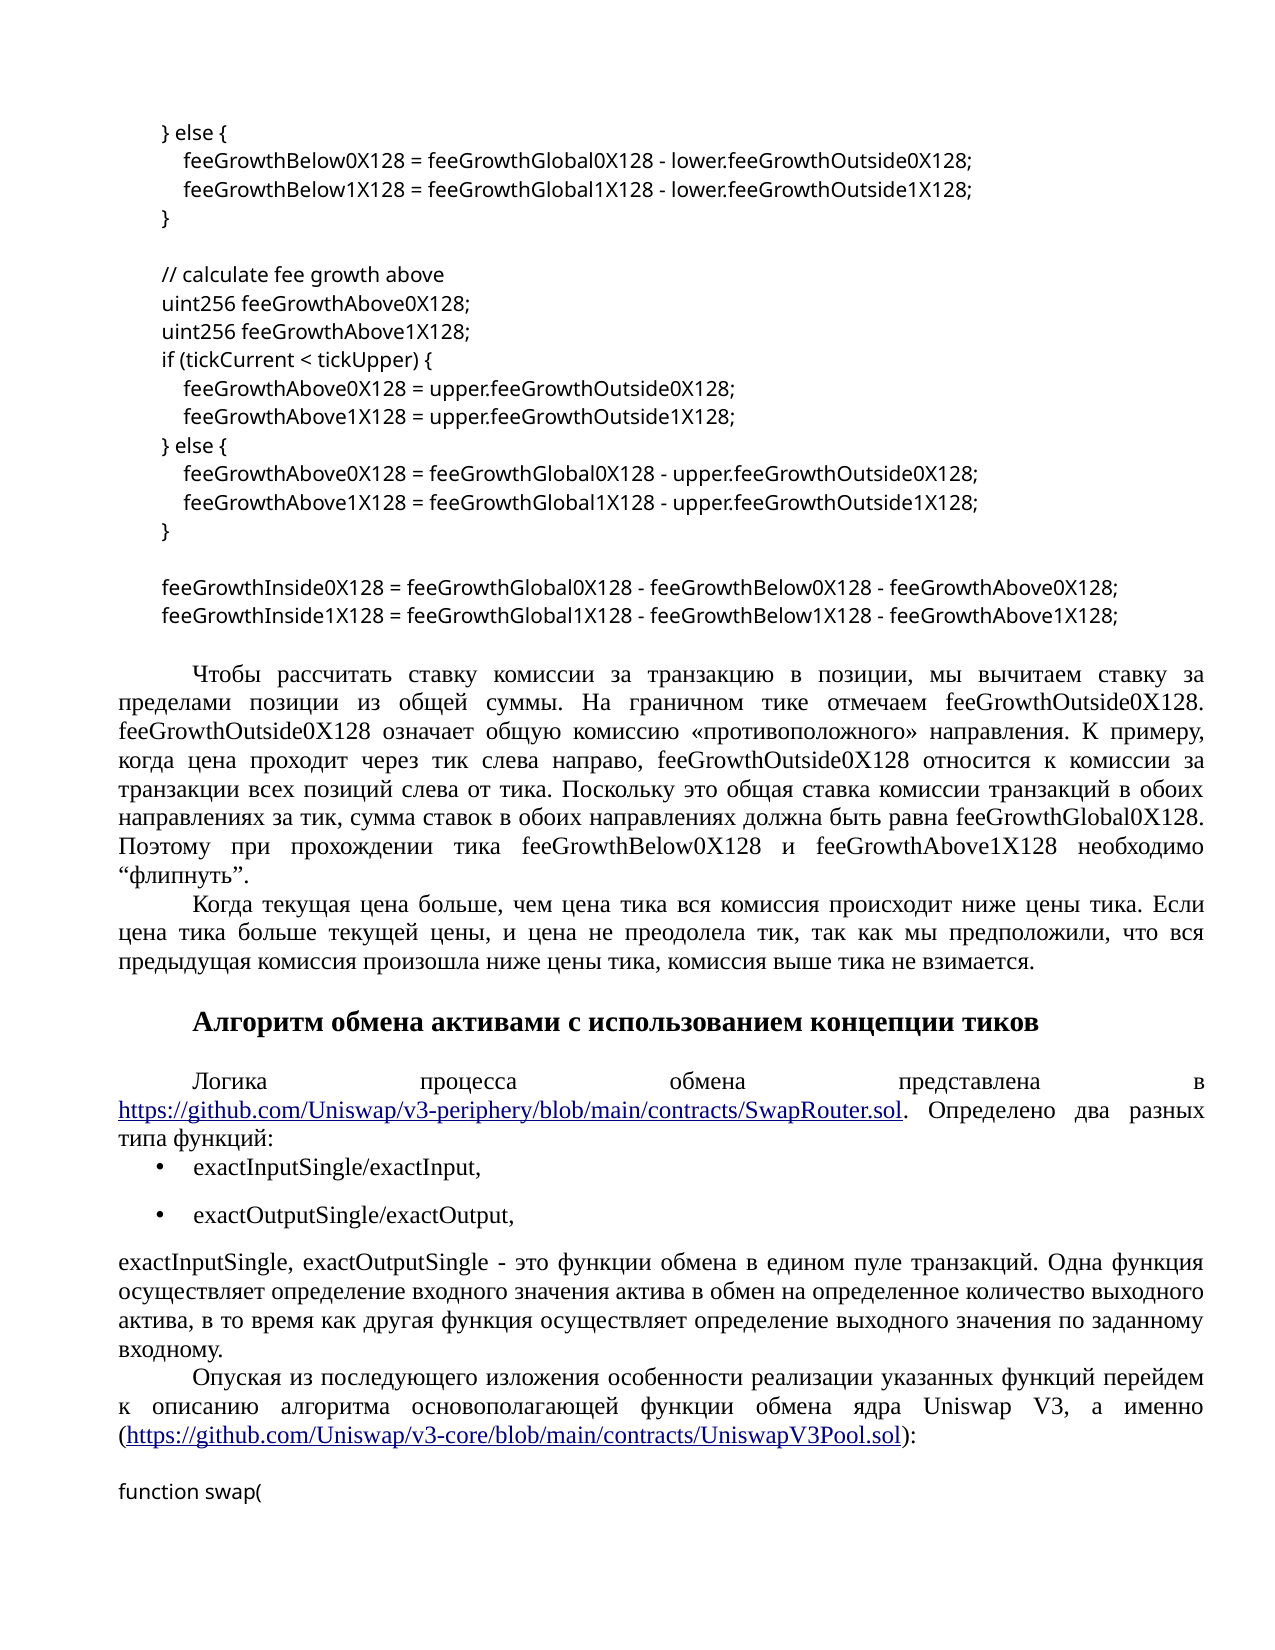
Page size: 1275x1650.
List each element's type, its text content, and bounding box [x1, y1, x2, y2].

text if (tickCurrent < tickUpper) { [118, 346, 1205, 374]
text Опуская из последующего изложения особенности реализации указанных функций перейдем к описанию алгоритма основополагающей функции обмена ядра Uniswap V3, а именно (https://github.com/Uniswap/v3-core/blob/main/contracts/UniswapV3Pool.sol): [118, 1362, 1205, 1449]
text } [118, 203, 1205, 232]
text function swap( [118, 1477, 1205, 1506]
list exactInputSingle/exactInput, [156, 1152, 1205, 1181]
text feeGrowthAbove0X128 = feeGrowthGlobal0X128 - upper.feeGrowthOutside0X128; [118, 459, 1205, 488]
text feeGrowthAbove1X128 = feeGrowthGlobal1X128 - upper.feeGrowthOutside1X128; [118, 488, 1205, 516]
text uint256 feeGrowthAbove1X128; [118, 317, 1205, 346]
text feeGrowthAbove0X128 = upper.feeGrowthOutside0X128; [118, 374, 1205, 402]
text } else { [118, 431, 1205, 459]
text Когда текущая цена больше, чем цена тика вся комиссия происходит ниже цены тика. Если цена тика больше текущей цены, и цена не преодолела тик, так как мы предположили, что вся предыдущая комиссия произошла ниже цены тика, комиссия выше тика не взимается. [118, 889, 1205, 975]
text feeGrowthInside1X128 = feeGrowthGlobal1X128 - feeGrowthBelow1X128 - feeGrowthAbove1X128; [118, 602, 1205, 630]
text exactInputSingle, exactOutputSingle - это функции обмена в едином пуле транзакций. Одна функция осуществляет определение входного значения актива в обмен на определенное количество выходного актива, в то время как другая функция осуществляет определение выходного значения по заданному входному. [118, 1247, 1205, 1362]
text Чтобы рассчитать ставку комиссии за транзакцию в позиции, мы вычитаем ставку за пределами позиции из общей суммы. На граничном тике отмечаем feeGrowthOutside0X128. feeGrowthOutside0X128 означает общую комиссию «противоположного» направления. К примеру, когда цена проходит через тик слева направо, feeGrowthOutside0X128 относится к комиссии за транзакции всех позиций слева от тика. Поскольку это общая ставка комиссии транзакций в обоих направлениях за тик, сумма ставок в обоих направлениях должна быть равна feeGrowthGlobal0X128. Поэтому при прохождении тика feeGrowthBelow0X128 и feeGrowthAbove1X128 необходимо “флипнуть”. [118, 659, 1205, 889]
text feeGrowthAbove1X128 = upper.feeGrowthOutside1X128; [118, 402, 1205, 431]
list exactOutputSingle/exactOutput, [156, 1200, 1205, 1229]
text Логика процесса обмена представлена в https://github.com/Uniswap/v3-periphery/blob/main/contracts/SwapRouter.sol. Определено два разных типа функций: [118, 1066, 1205, 1152]
text feeGrowthInside0X128 = feeGrowthGlobal0X128 - feeGrowthBelow0X128 - feeGrowthAbove0X128; [118, 573, 1205, 602]
text Алгоритм обмена активами с использованием концепции тиков [118, 1004, 1205, 1037]
text feeGrowthBelow1X128 = feeGrowthGlobal1X128 - lower.feeGrowthOutside1X128; [118, 175, 1205, 203]
text feeGrowthBelow0X128 = feeGrowthGlobal0X128 - lower.feeGrowthOutside0X128; [118, 147, 1205, 175]
text } else { [118, 118, 1205, 147]
text } [118, 516, 1205, 545]
text uint256 feeGrowthAbove0X128; [118, 289, 1205, 317]
text // calculate fee growth above [118, 260, 1205, 289]
